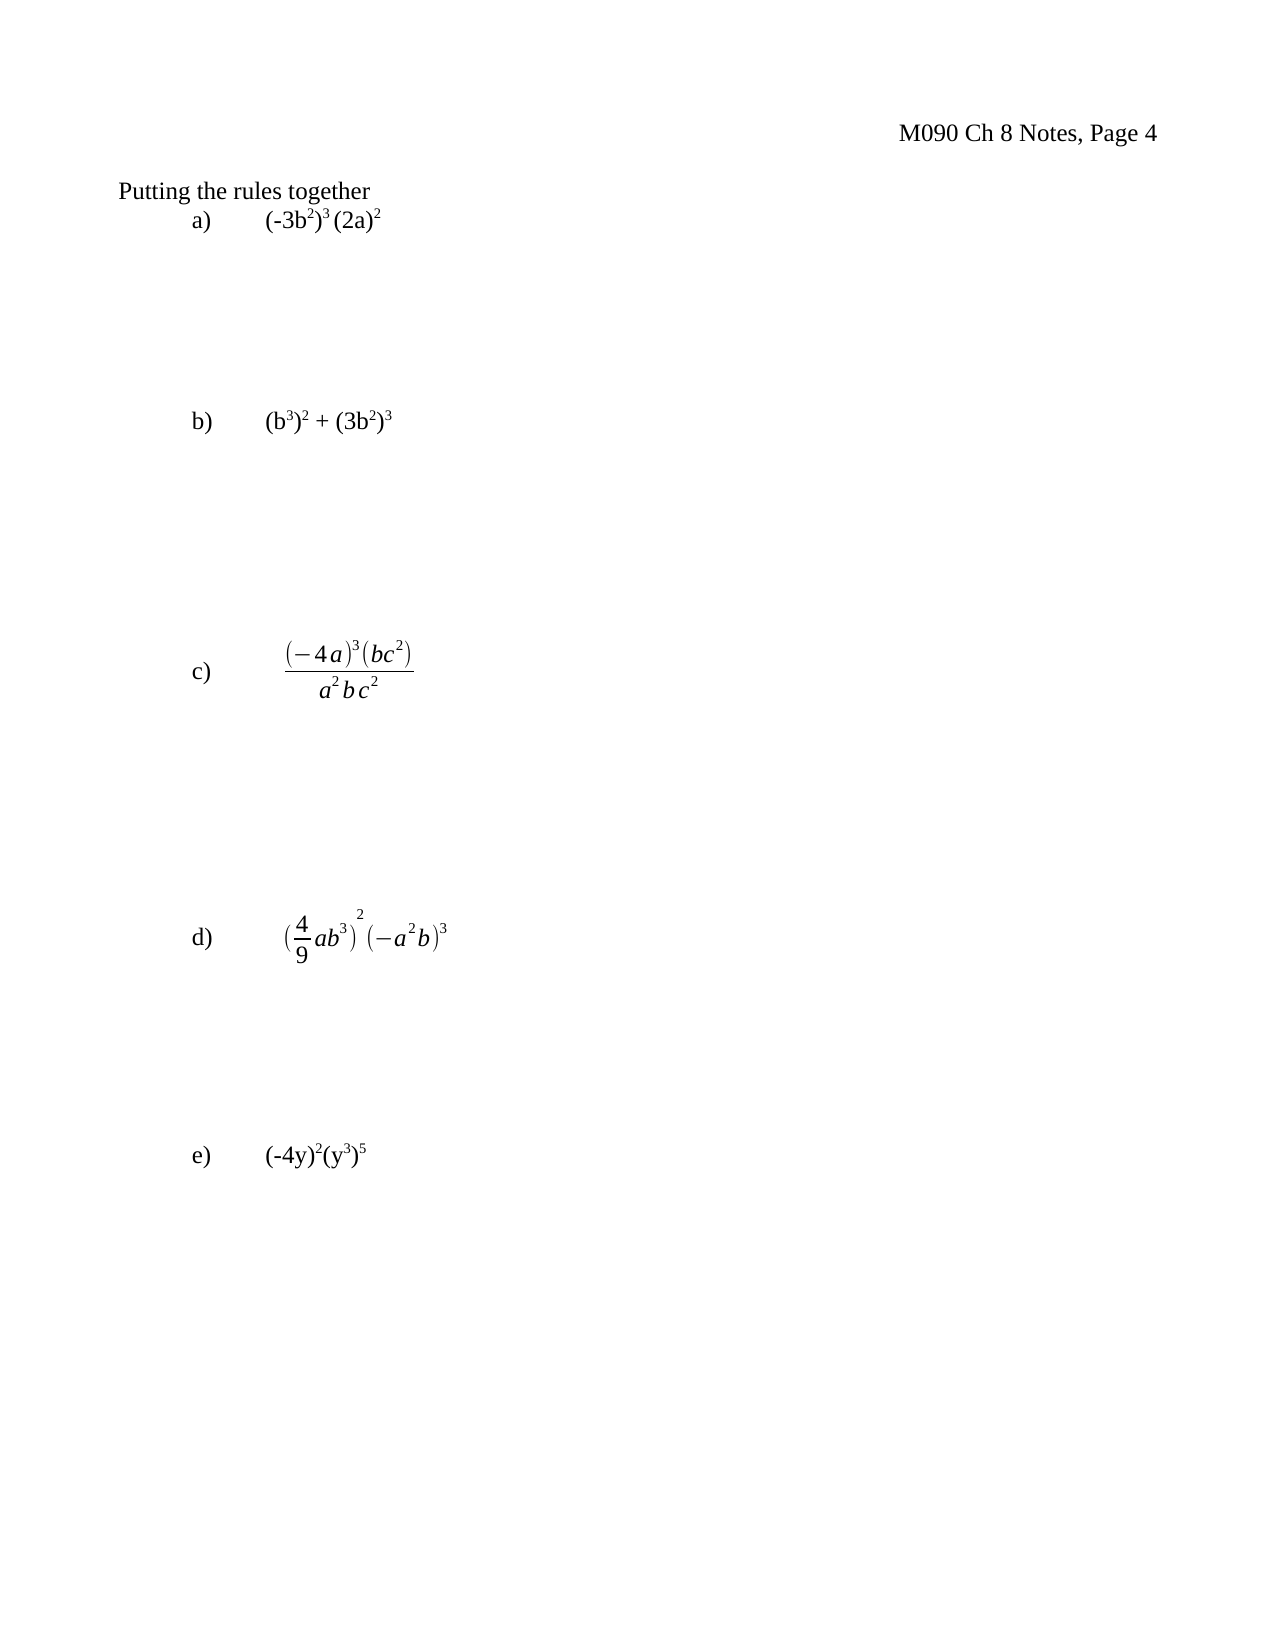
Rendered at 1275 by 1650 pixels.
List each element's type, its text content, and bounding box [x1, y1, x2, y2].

text d) [118, 905, 1157, 968]
text e) (-4y)2(y3)5 [118, 1140, 1157, 1169]
text a) (-3b2)3 (2a)2 [118, 205, 1157, 234]
text b) (b3)2 + (3b2)3 [118, 406, 1157, 435]
text Putting the rules together [118, 176, 1157, 205]
text c) [118, 636, 1157, 704]
